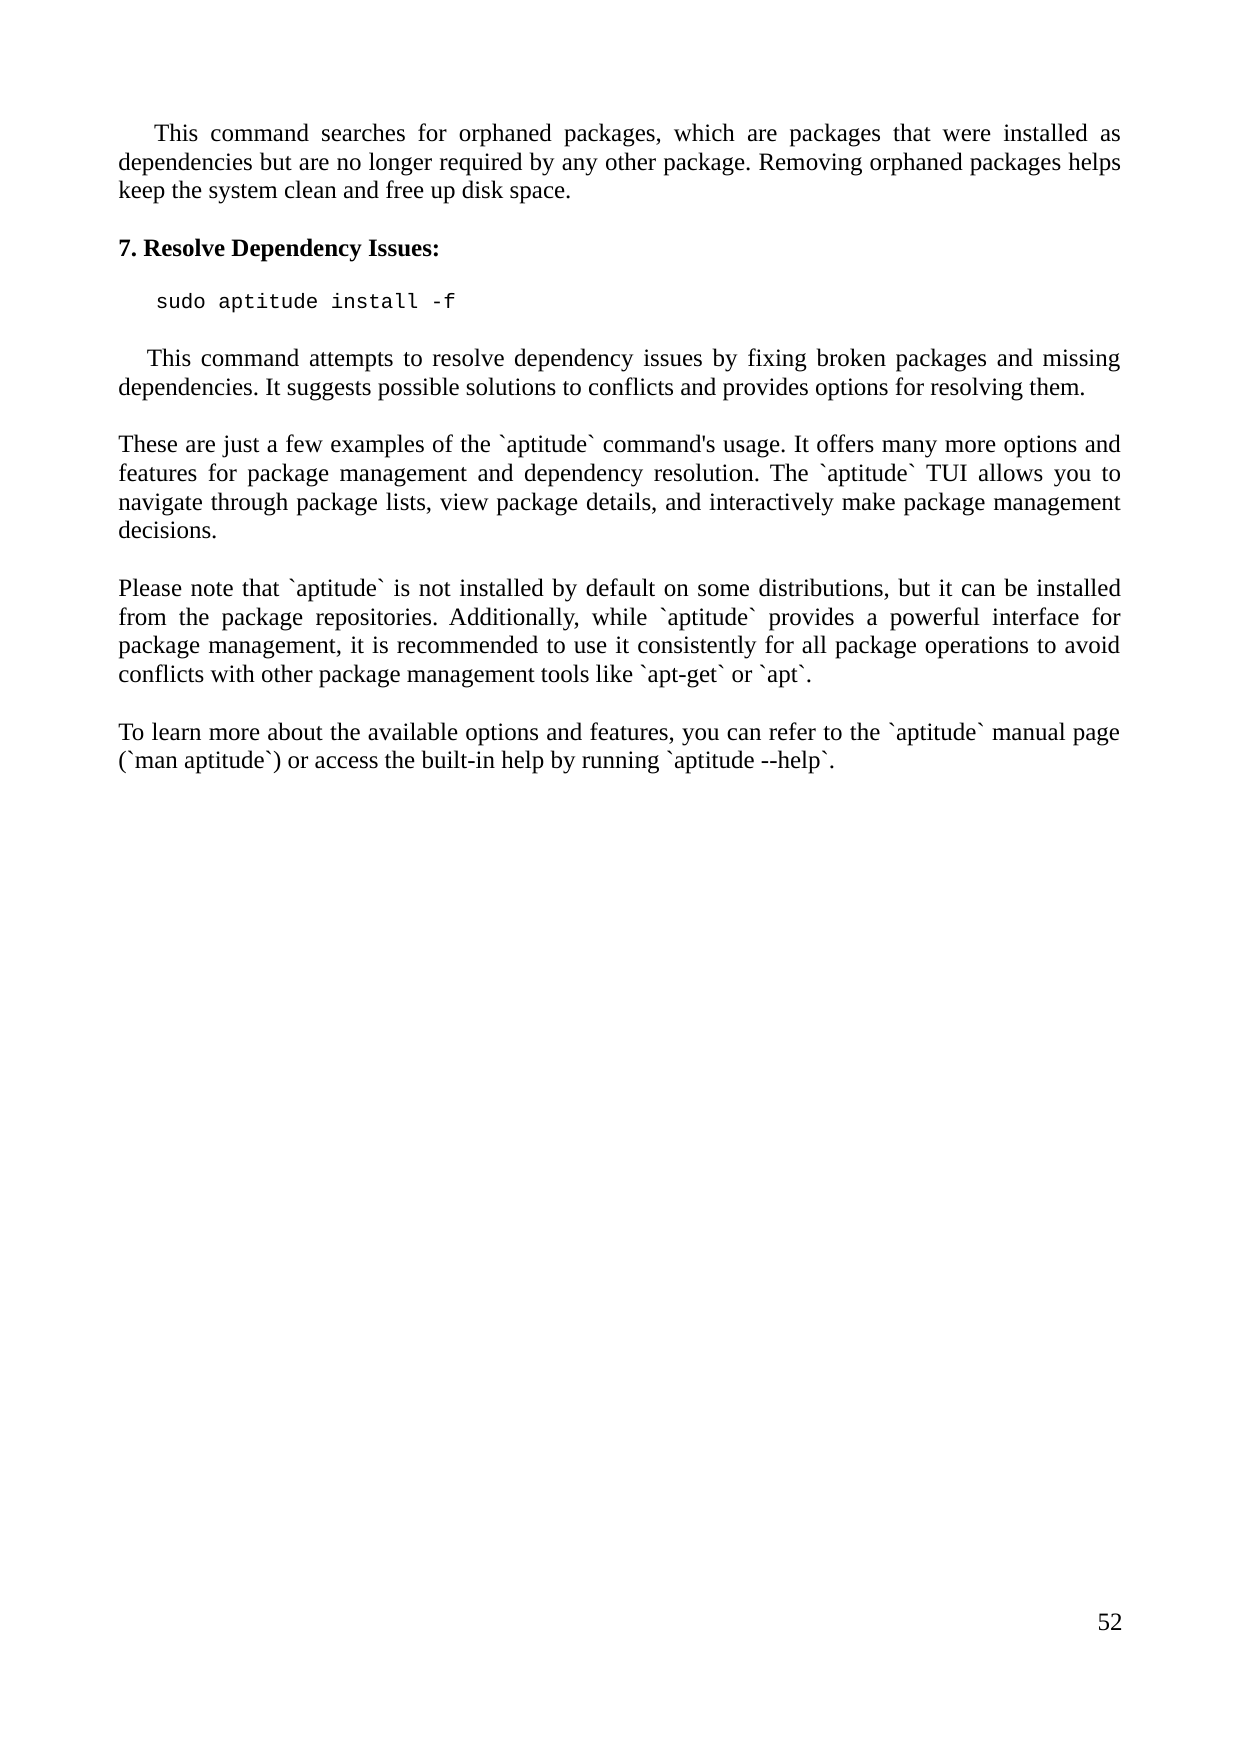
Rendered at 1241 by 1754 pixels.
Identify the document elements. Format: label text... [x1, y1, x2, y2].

text This command searches for orphaned packages, which are packages that were installed as dependencies but are no longer required by any other package. Removing orphaned packages helps keep the system clean and free up disk space. [118, 118, 1122, 204]
text To learn more about the available options and features, you can refer to the `aptitude` manual page (`man aptitude`) or access the built-in help by running `aptitude --help`. [118, 717, 1122, 774]
text These are just a few examples of the `aptitude` command's usage. It offers many more options and features for package management and dependency resolution. The `aptitude` TUI allows you to navigate through package lists, view package details, and interactively make package management decisions. [118, 429, 1122, 544]
text sudo aptitude install -f [118, 291, 1122, 314]
text 7. Resolve Dependency Issues: [118, 233, 1122, 262]
text This command attempts to resolve dependency issues by fixing broken packages and missing dependencies. It suggests possible solutions to conflicts and provides options for resolving them. [118, 343, 1122, 401]
text Please note that `aptitude` is not installed by default on some distributions, but it can be installed from the package repositories. Additionally, while `aptitude` provides a powerful interface for package management, it is recommended to use it consistently for all package operations to avoid conflicts with other package management tools like `apt-get` or `apt`. [118, 573, 1122, 688]
